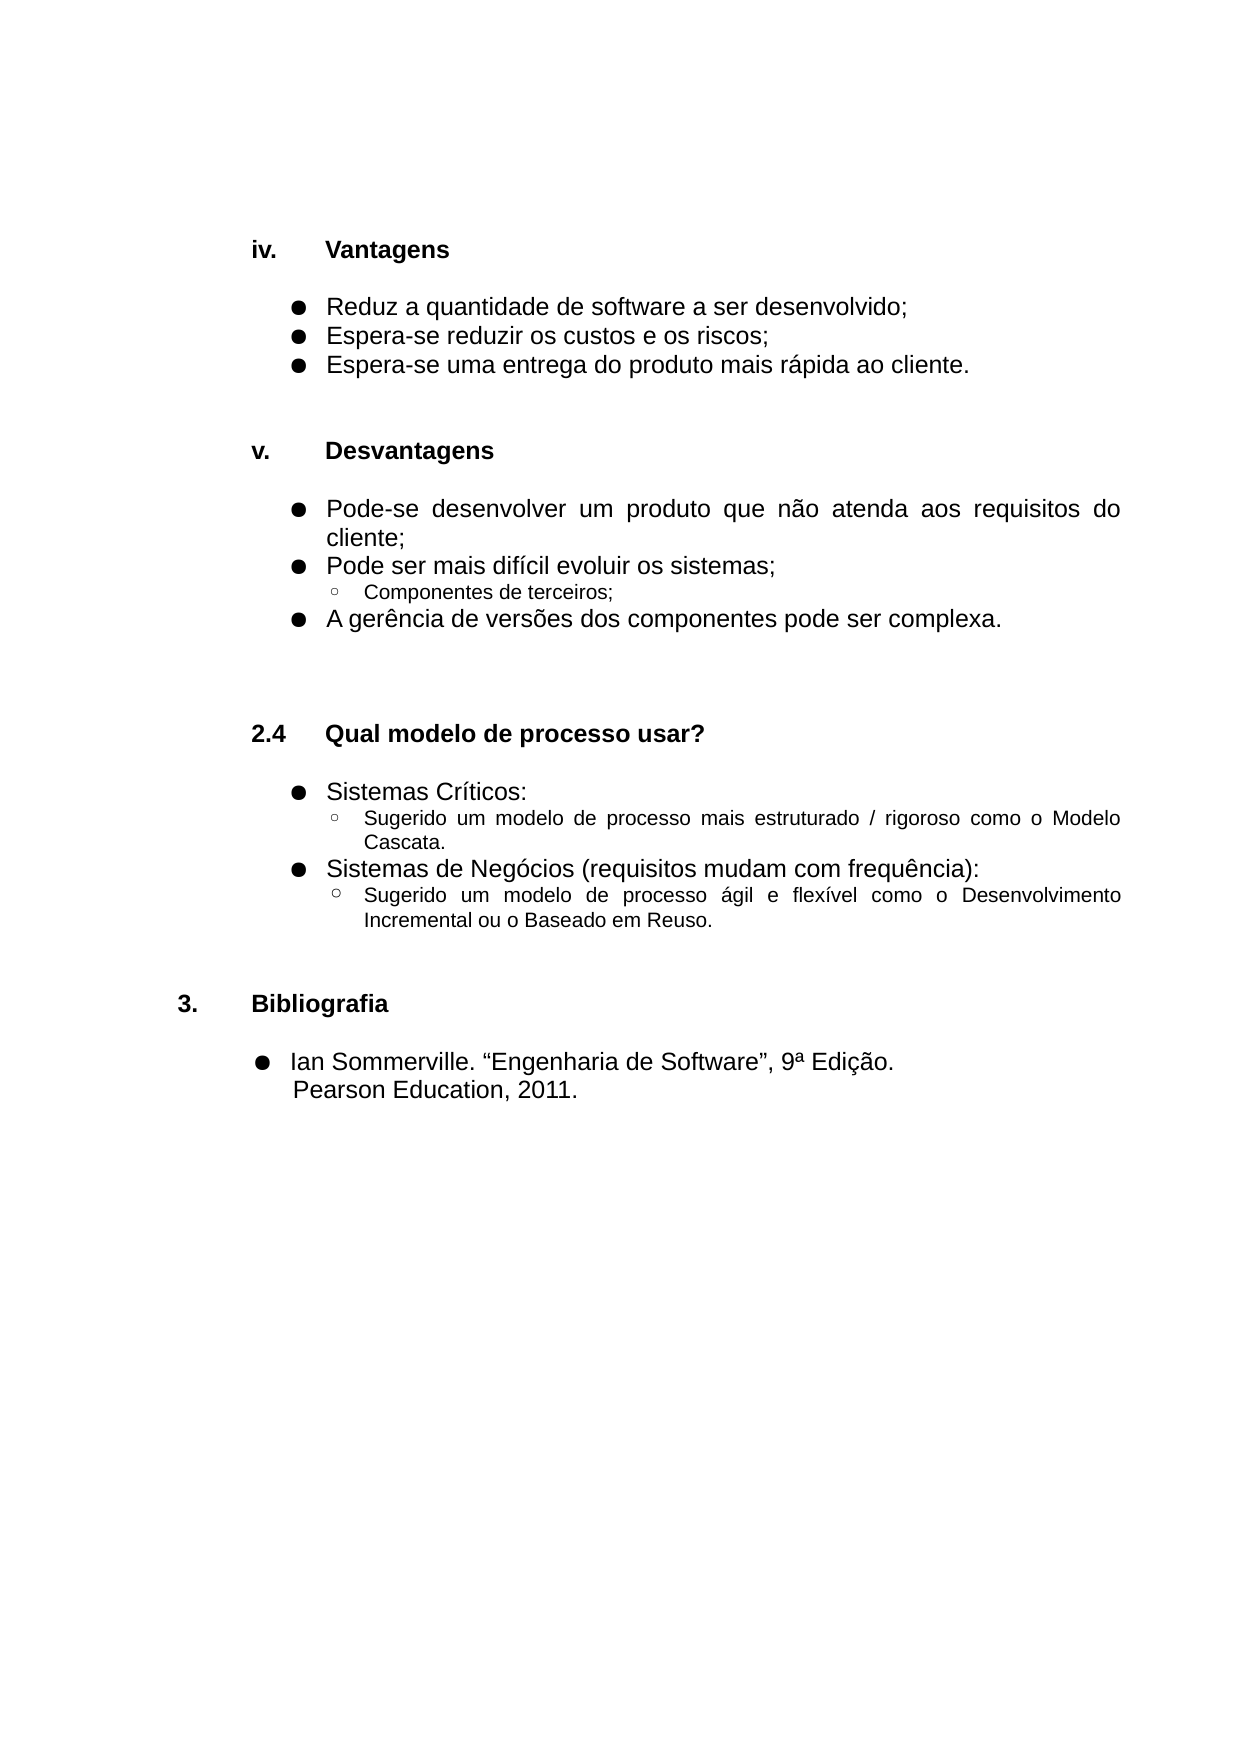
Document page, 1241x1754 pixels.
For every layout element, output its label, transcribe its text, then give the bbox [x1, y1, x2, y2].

list Sistemas Críticos: [288, 777, 1122, 806]
list Sugerido um modelo de processo mais estruturado / rigoroso como o Modelo Cascata. [326, 806, 1122, 854]
list Ian Sommerville. “Engenharia de Software”, 9ª Edição. [252, 1047, 1122, 1075]
text 2.4 Qual modelo de processo usar? [177, 719, 1122, 748]
list Reduz a quantidade de software a ser desenvolvido; [288, 292, 1122, 321]
list A gerência de versões dos componentes pode ser complexa. [288, 604, 1122, 633]
list Espera-se reduzir os custos e os riscos; [288, 321, 1122, 350]
list Espera-se uma entrega do produto mais rápida ao cliente. [288, 350, 1122, 379]
text Pearson Education, 2011. [177, 1075, 1122, 1104]
text v. Desvantagens [251, 436, 1122, 465]
list Pode ser mais difícil evoluir os sistemas; [288, 551, 1122, 580]
text iv. Vantagens [251, 235, 1122, 263]
list Pode-se desenvolver um produto que não atenda aos requisitos do cliente; [288, 494, 1122, 551]
list Sistemas de Negócios (requisitos mudam com frequência): [288, 854, 1122, 883]
text 3. Bibliografia [177, 989, 1122, 1018]
list Sugerido um modelo de processo ágil e flexível como o Desenvolvimento Incremental ou o Baseado em Reuso. [326, 883, 1122, 932]
list Componentes de terceiros; [326, 580, 1122, 604]
